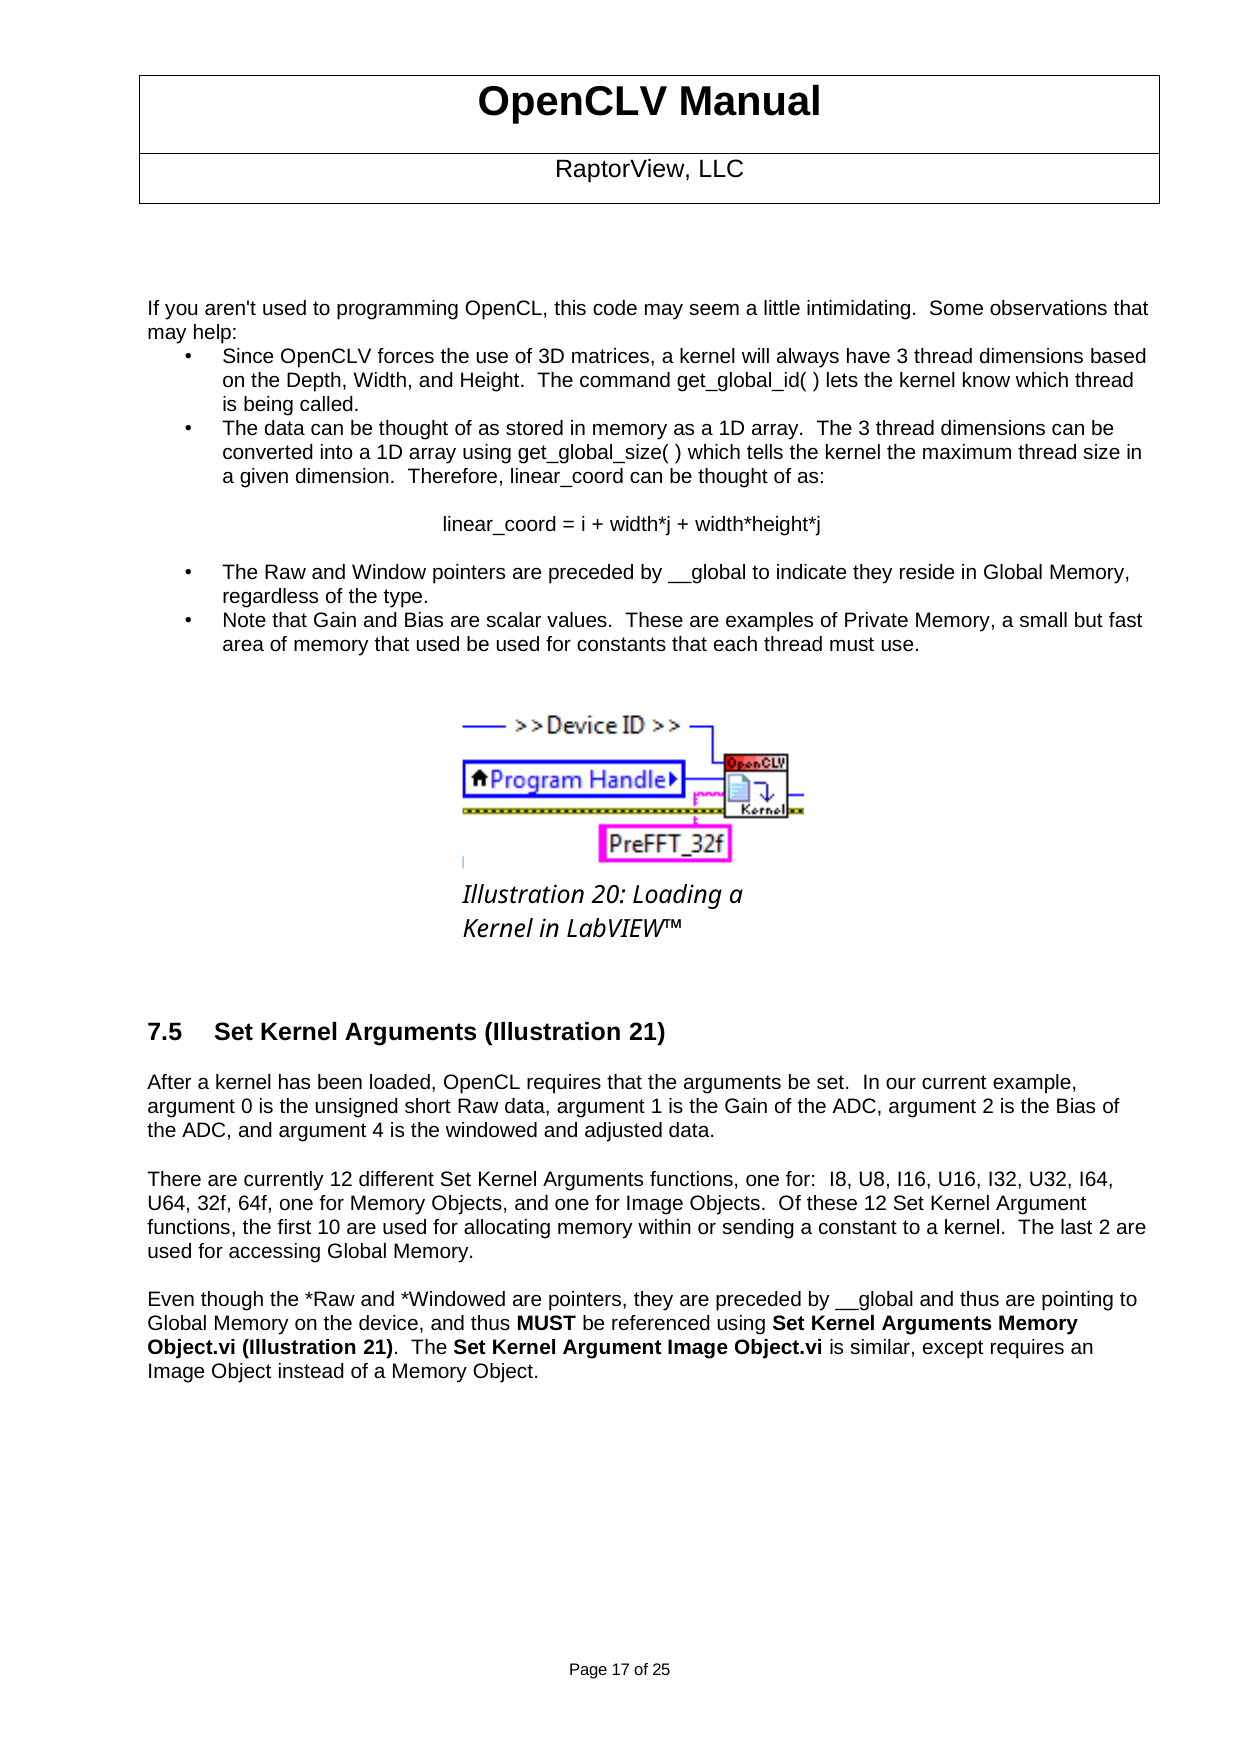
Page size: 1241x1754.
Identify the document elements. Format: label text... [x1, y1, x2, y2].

list The Raw and Window pointers are preceded by __global to indicate they reside in Global Memory, regardless of the type. [184, 560, 1152, 608]
list area of memory that used be used for constants that each thread must use. [184, 632, 1152, 656]
list Note that Gain and Bias are scalar values. These are examples of Private Memory, a small but fast [184, 608, 1152, 632]
text Illustration 20: Loading a Kernel in LabVIEW™ [462, 878, 804, 945]
subtitle Set Kernel Arguments (Illustration 21) [147, 1017, 1152, 1046]
text There are currently 12 different Set Kernel Arguments functions, one for: I8, U8, I16, U16, I32, U32, I64, U64, 32f, 64f, one for Memory Objects, and one for Image Objects. Of these 12 Set Kernel Argument functions, the first 10 are used for allocating memory within or sending a constant to a kernel. The last 2 are used for accessing Global Memory. [147, 1167, 1152, 1263]
list The data can be thought of as stored in memory as a 1D array. The 3 thread dimensions can be converted into a 1D array using get_global_size( ) which tells the kernel the maximum thread size in a given dimension. Therefore, linear_coord can be thought of as: [184, 416, 1152, 488]
text linear_coord = i + width*j + width*height*j [147, 512, 1152, 536]
text After a kernel has been loaded, OpenCL requires that the arguments be set. In our current example, argument 0 is the unsigned short Raw data, argument 1 is the Gain of the ADC, argument 2 is the Bias of the ADC, and argument 4 is the windowed and adjusted data. [147, 1070, 1152, 1142]
text If you aren't used to programming OpenCL, this code may seem a little intimidating. Some observations that may help: [147, 296, 1152, 344]
list Since OpenCLV forces the use of 3D matrices, a kernel will always have 3 thread dimensions based on the Depth, Width, and Height. The command get_global_id( ) lets the kernel know which thread is being called. [184, 344, 1152, 416]
text Even though the *Raw and *Windowed are pointers, they are preceded by __global and thus are pointing to Global Memory on the device, and thus MUST be referenced using Set Kernel Arguments Memory Object.vi (Illustration 21). The Set Kernel Argument Image Object.vi is similar, except requires an Image Object instead of a Memory Object. [147, 1287, 1152, 1383]
